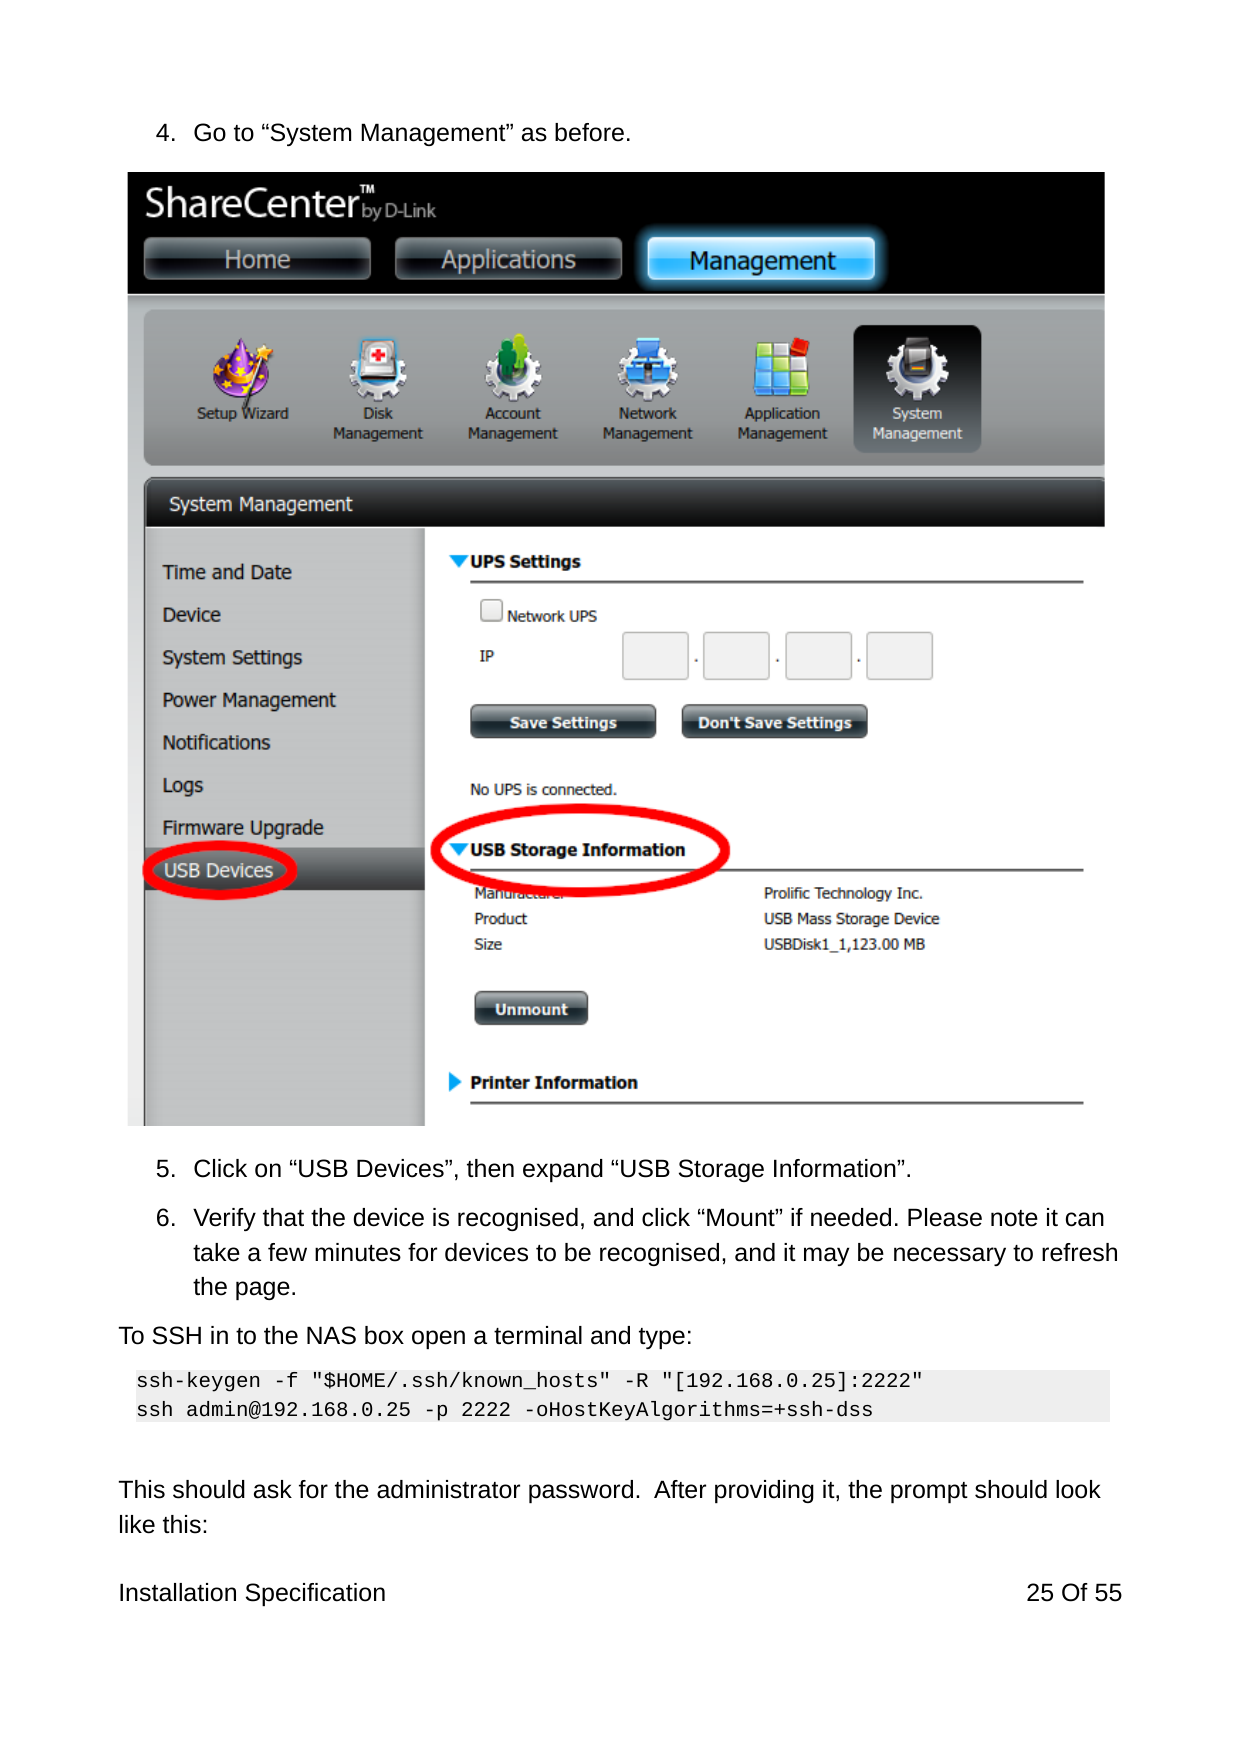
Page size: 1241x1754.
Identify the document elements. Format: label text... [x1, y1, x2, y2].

text To SSH in to the NAS box open a terminal and type: [118, 1321, 1122, 1350]
list Verify that the device is recognised, and click “Mount” if needed. Please note it can take a few minutes for devices to be recognised, and it may be necessary to refresh the page. [156, 1203, 1122, 1301]
text ssh-keygen -f "$HOME/.ssh/known_hosts" -R "[192.168.0.25]:2222" [136, 1370, 1110, 1394]
list Go to “System Management” as before. [156, 118, 1122, 147]
text This should ask for the administrator password. After providing it, the prompt should look like this: [118, 1476, 1122, 1539]
list Click on “USB Devices”, then expand “USB Storage Information”. [156, 1154, 1122, 1183]
text ssh admin@192.168.0.25 -p 2222 -oHostKeyAlgorithms=+ssh-dss [136, 1398, 1110, 1422]
picture [127, 172, 1105, 1126]
